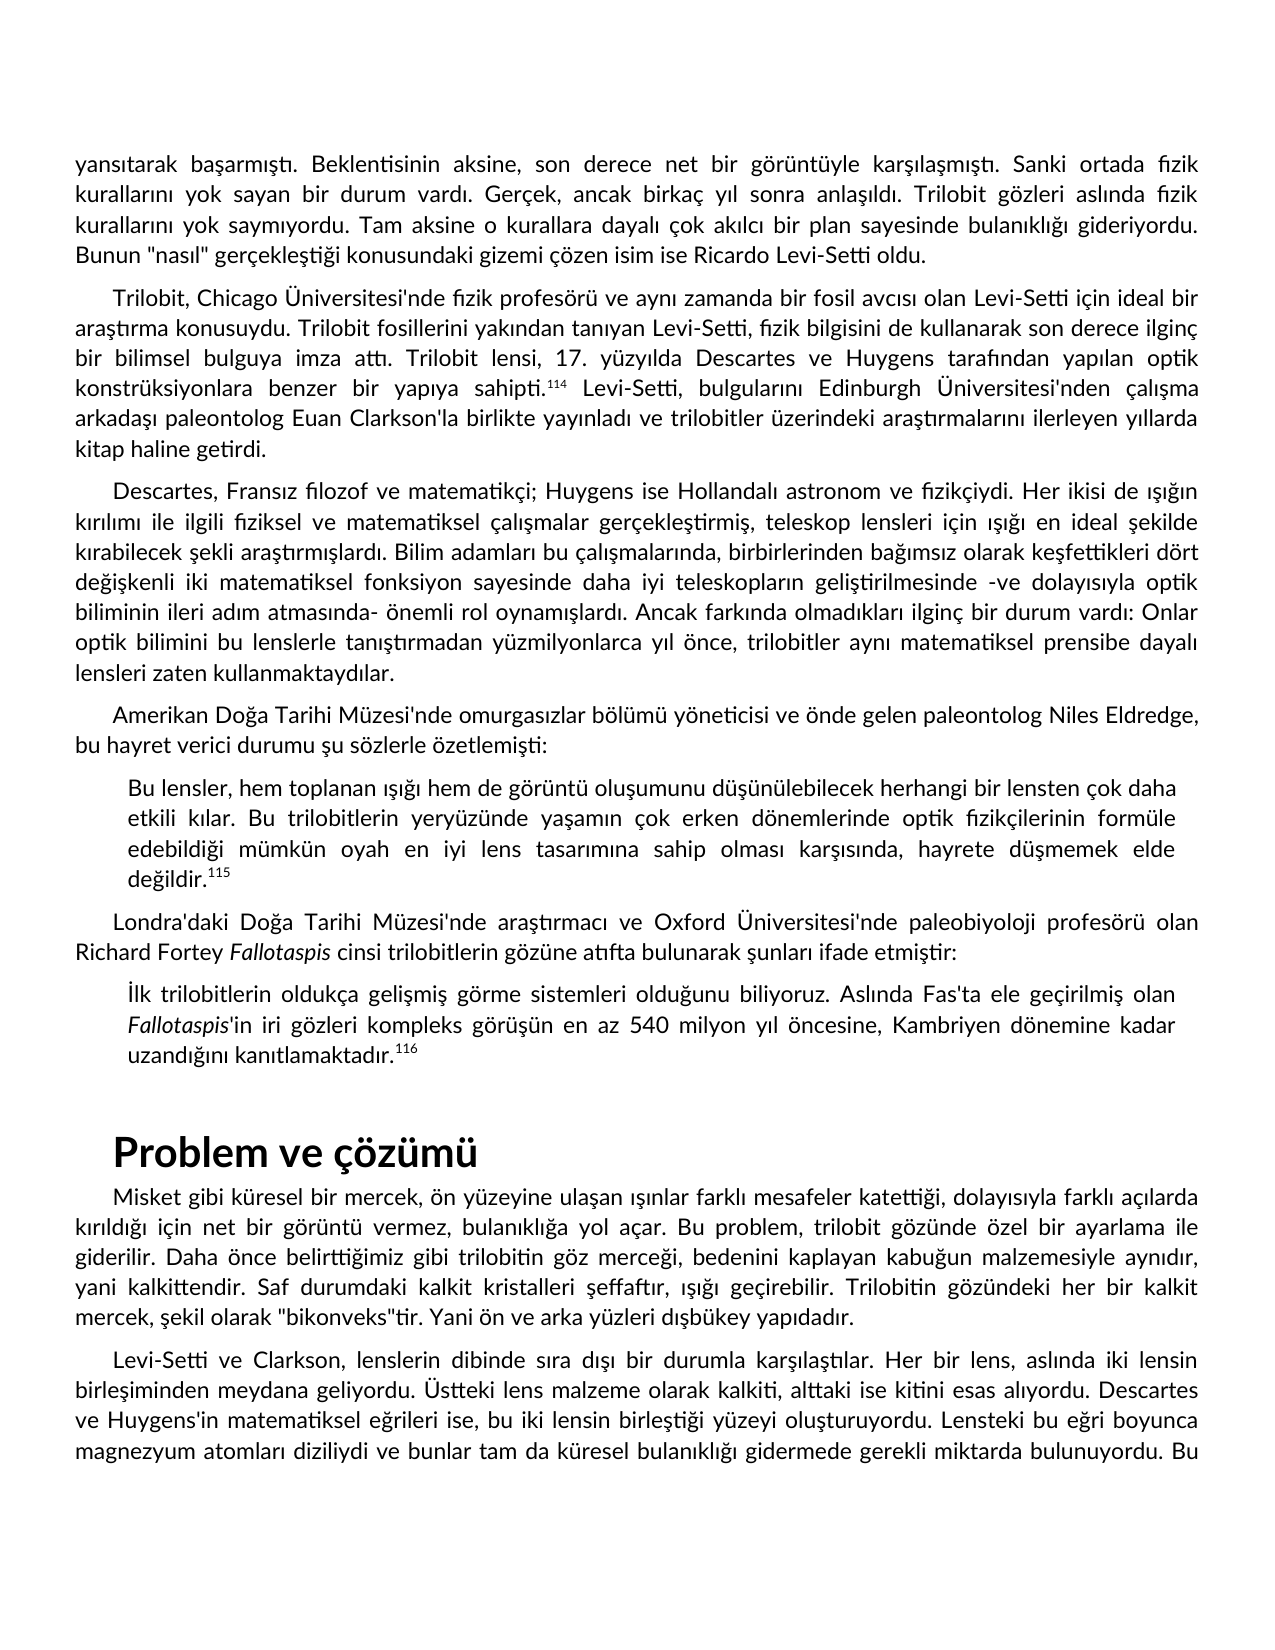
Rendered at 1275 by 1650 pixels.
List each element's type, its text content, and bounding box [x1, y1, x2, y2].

text Trilobit, Chicago Üniversitesi'nde fizik profesörü ve aynı zamanda bir fosil avcısı olan Levi-Setti için ideal bir araştırma konusuydu. Trilobit fosillerini yakından tanıyan Levi-Setti, fizik bilgisini de kullanarak son derece ilginç bir bilimsel bulguya imza attı. Trilobit lensi, 17. yüzyılda Descartes ve Huygens tarafından yapılan optik konstrüksiyonlara benzer bir yapıya sahipti.114 Levi-Setti, bulgularını Edinburgh Üniversitesi'nden çalışma arkadaşı paleontolog Euan Clarkson'la birlikte yayınladı ve trilobitler üzerindeki araştırmalarını ilerleyen yıllarda kitap haline getirdi. [75, 283, 1200, 462]
text İlk trilobitlerin oldukça gelişmiş görme sistemleri olduğunu biliyoruz. Aslında Fas'ta ele geçirilmiş olan Fallotaspis'in iri gözleri kompleks görüşün en az 540 milyon yıl öncesine, Kambriyen dönemine kadar uzandığını kanıtlamaktadır.116 [127, 980, 1177, 1068]
text Bu lensler, hem toplanan ışığı hem de görüntü oluşumunu düşünülebilecek herhangi bir lensten çok daha etkili kılar. Bu trilobitlerin yeryüzünde yaşamın çok erken dönemlerinde optik fizikçilerinin formüle edebildiği mümkün oyah en iyi lens tasarımına sahip olması karşısında, hayrete düşmemek elde değildir.115 [127, 774, 1177, 892]
text Descartes, Fransız filozof ve matematikçi; Huygens ise Hollandalı astronom ve fizikçiydi. Her ikisi de ışığın kırılımı ile ilgili fiziksel ve matematiksel çalışmalar gerçekleştirmiş, teleskop lensleri için ışığı en ideal şekilde kırabilecek şekli araştırmışlardı. Bilim adamları bu çalışmalarında, birbirlerinden bağımsız olarak keşfettikleri dört değişkenli iki matematiksel fonksiyon sayesinde daha iyi teleskopların geliştirilmesinde -ve dolayısıyla optik biliminin ileri adım atmasında- önemli rol oynamışlardı. Ancak farkında olmadıkları ilginç bir durum vardı: Onlar optik bilimini bu lenslerle tanıştırmadan yüzmilyonlarca yıl önce, trilobitler aynı matematiksel prensibe dayalı lensleri zaten kullanmaktaydılar. [75, 477, 1200, 686]
text Londra'daki Doğa Tarihi Müzesi'nde araştırmacı ve Oxford Üniversitesi'nde paleobiyoloji profesörü olan Richard Fortey Fallotaspis cinsi trilobitlerin gözüne atıfta bulunarak şunları ifade etmiştir: [75, 907, 1200, 965]
text yansıtarak başarmıştı. Beklentisinin aksine, son derece net bir görüntüyle karşılaşmıştı. Sanki ortada fizik kurallarını yok sayan bir durum vardı. Gerçek, ancak birkaç yıl sonra anlaşıldı. Trilobit gözleri aslında fizik kurallarını yok saymıyordu. Tam aksine o kurallara dayalı çok akılcı bir plan sayesinde bulanıklığı gideriyordu. Bunun "nasıl" gerçekleştiği konusundaki gizemi çözen isim ise Ricardo Levi-Setti oldu. [75, 150, 1200, 268]
subtitle Problem ve çözümü [112, 1126, 1200, 1176]
text Amerikan Doğa Tarihi Müzesi'nde omurgasızlar bölümü yöneticisi ve önde gelen paleontolog Niles Eldredge, bu hayret verici durumu şu sözlerle özetlemişti: [75, 701, 1200, 759]
text Misket gibi küresel bir mercek, ön yüzeyine ulaşan ışınlar farklı mesafeler katettiği, dolayısıyla farklı açılarda kırıldığı için net bir görüntü vermez, bulanıklığa yol açar. Bu problem, trilobit gözünde özel bir ayarlama ile giderilir. Daha önce belirttiğimiz gibi trilobitin göz merceği, bedenini kaplayan kabuğun malzemesiyle aynıdır, yani kalkittendir. Saf durumdaki kalkit kristalleri şeffaftır, ışığı geçirebilir. Trilobitin gözündeki her bir kalkit mercek, şekil olarak "bikonveks"tir. Yani ön ve arka yüzleri dışbükey yapıdadır. [75, 1182, 1200, 1331]
text Levi-Setti ve Clarkson, lenslerin dibinde sıra dışı bir durumla karşılaştılar. Her bir lens, aslında iki lensin birleşiminden meydana geliyordu. Üstteki lens malzeme olarak kalkiti, alttaki ise kitini esas alıyordu. Descartes ve Huygens'in matematiksel eğrileri ise, bu iki lensin birleştiği yüzeyi oluşturuyordu. Lensteki bu eğri boyunca magnezyum atomları diziliydi ve bunlar tam da küresel bulanıklığı gidermede gerekli miktarda bulunuyordu. Bu [75, 1346, 1200, 1464]
